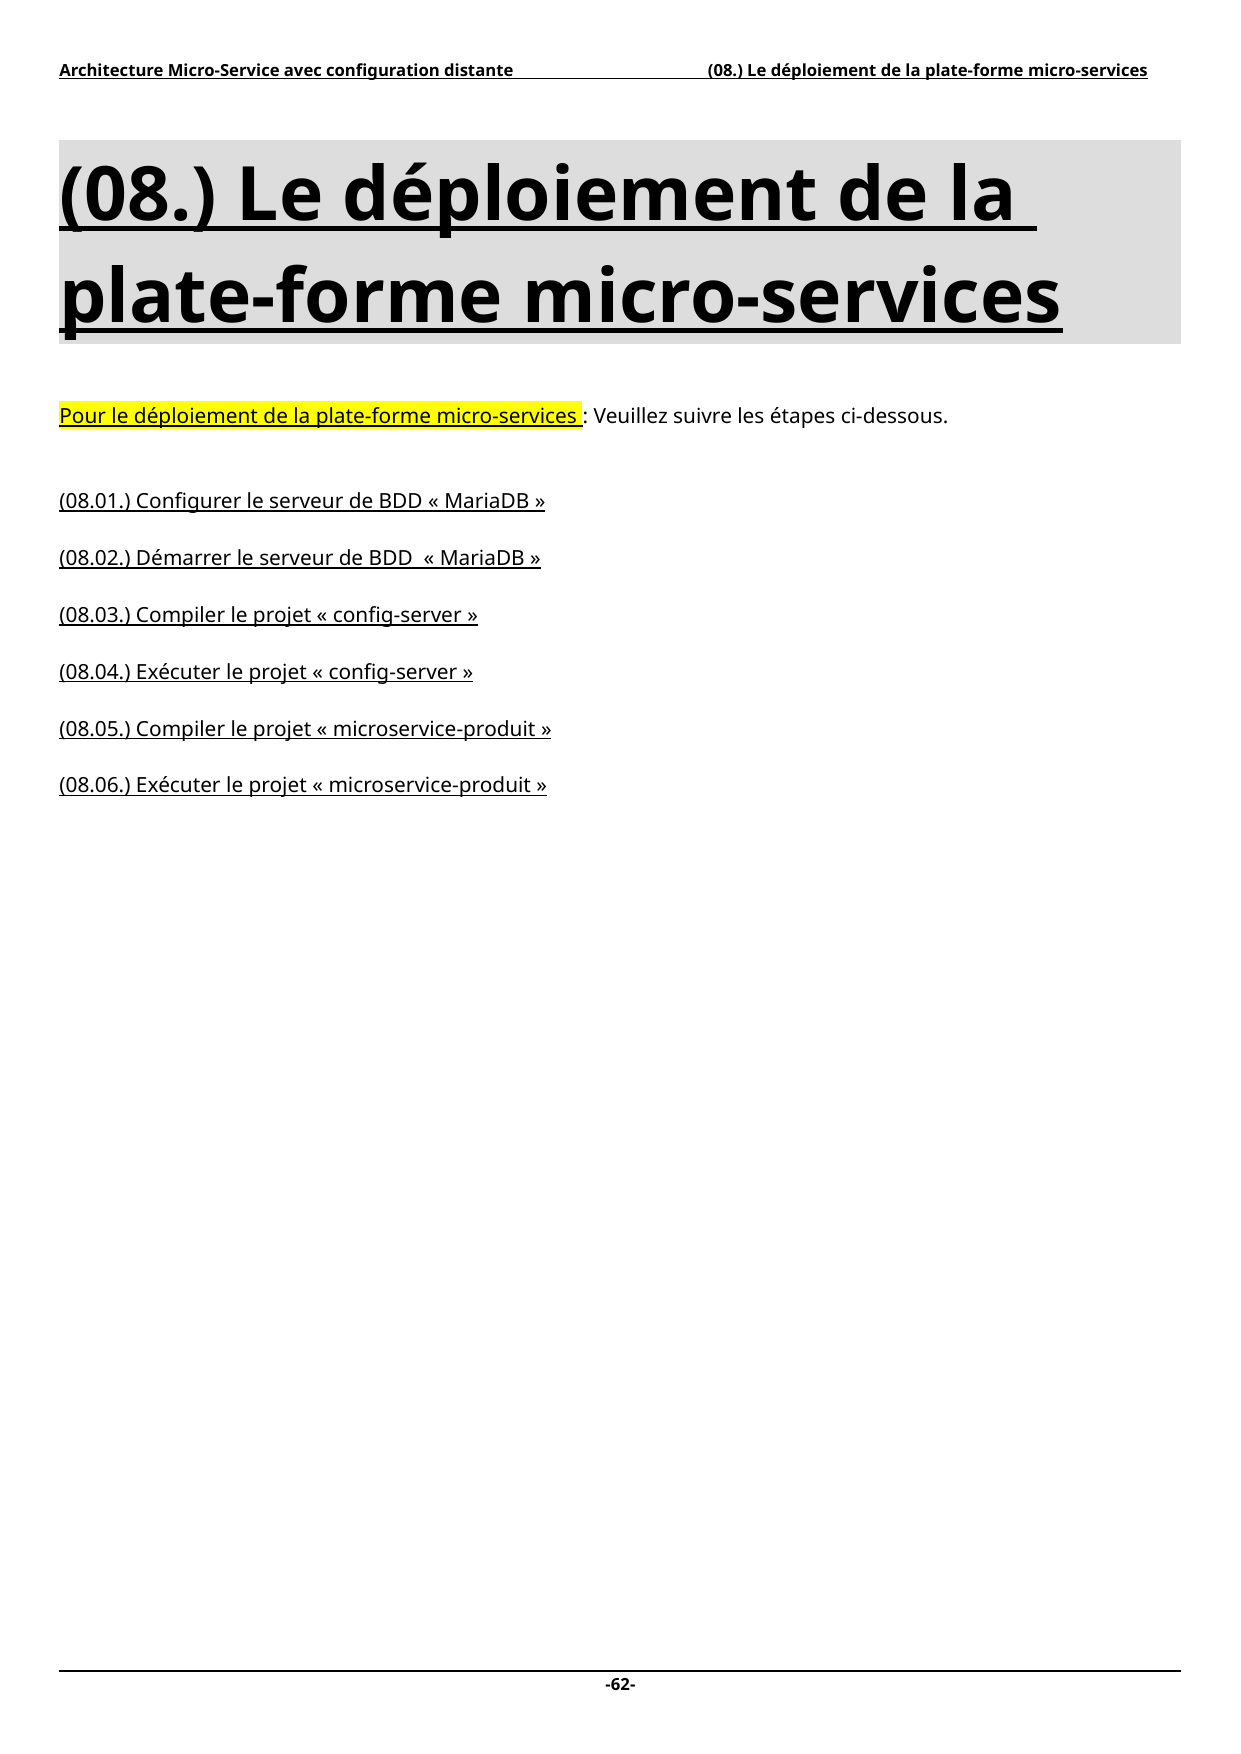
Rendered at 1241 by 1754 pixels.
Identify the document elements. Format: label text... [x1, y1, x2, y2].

text (08.02.) Démarrer le serveur de BDD « MariaDB » [59, 543, 1181, 572]
text (08.04.) Exécuter le projet « config-server » [59, 657, 1181, 685]
text Pour le déploiement de la plate-forme micro-services : Veuillez suivre les étapes ci-dessous. [59, 401, 1181, 429]
text (08.03.) Compiler le projet « config-server » [59, 600, 1181, 628]
text (08.06.) Exécuter le projet « microservice-produit » [59, 771, 1181, 799]
text (08.05.) Compiler le projet « microservice-produit » [59, 714, 1181, 742]
text (08.01.) Configurer le serveur de BDD « MariaDB » [59, 486, 1181, 515]
text (08.) Le déploiement de la plate-forme micro-services [59, 140, 1181, 344]
